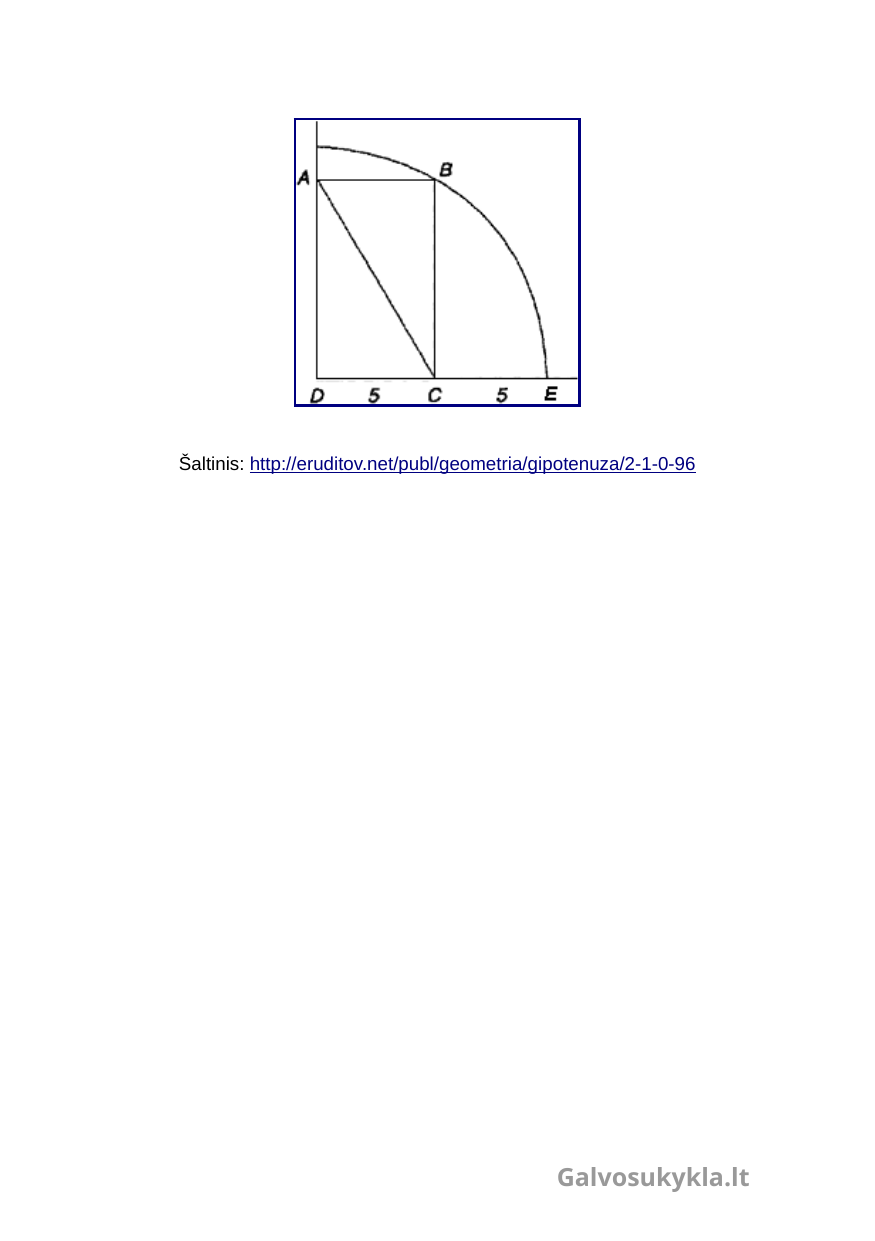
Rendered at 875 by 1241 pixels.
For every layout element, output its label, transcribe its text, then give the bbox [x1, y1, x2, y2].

text Šaltinis: http://eruditov.net/publ/geometria/gipotenuza/2-1-0-96 [118, 453, 756, 475]
picture [296, 120, 578, 404]
